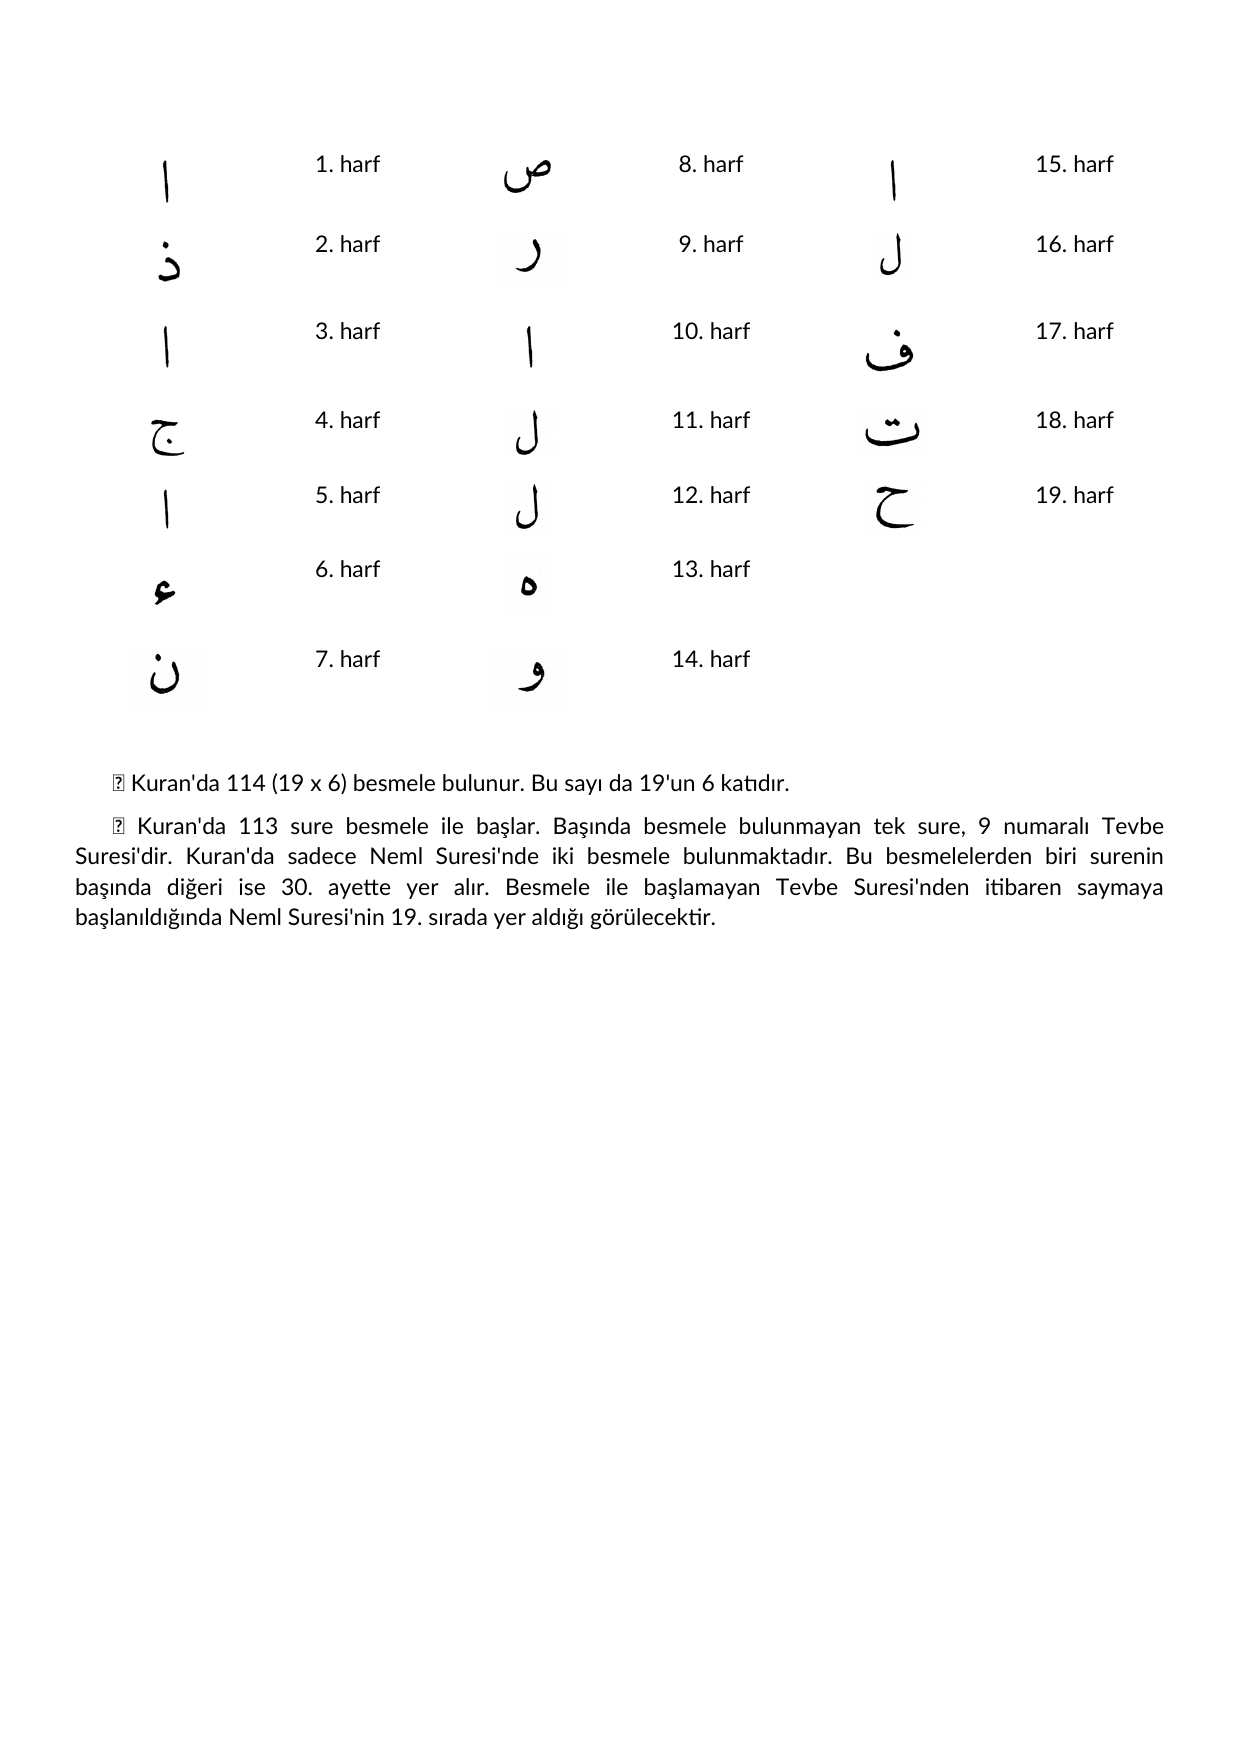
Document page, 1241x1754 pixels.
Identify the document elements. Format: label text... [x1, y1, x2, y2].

table_cell 6. harf [257, 555, 438, 645]
table_cell 4. harf [257, 406, 438, 481]
table_cell 12. harf [620, 481, 802, 555]
table_cell [438, 481, 620, 555]
text  Kuran'da 114 (19 x 6) besmele bulunur. Bu sayı da 19'un 6 katıdır. [75, 769, 1165, 797]
picture [139, 480, 193, 542]
table_cell 17. harf [984, 316, 1165, 406]
table_header 15. harf [984, 150, 1165, 229]
table_cell [438, 645, 620, 727]
picture [866, 229, 919, 280]
table_cell [802, 406, 983, 481]
table_cell [75, 406, 257, 481]
table_header [802, 150, 983, 229]
text  Kuran'da 113 sure besmele ile başlar. Başında besmele bulunmayan tek sure, 9 numaralı Tevbe Suresi'dir. Kuran'da sadece Neml Suresi'nde iki besmele bulunmaktadır. Bu besmelelerden biri surenin başında diğeri ise 30. ayette yer alır. Besmele ile başlamayan Tevbe Suresi'nden itibaren saymaya başlanıldığında Neml Suresi'nin 19. sırada yer aldığı görülecektir. [75, 812, 1165, 930]
table_header 8. harf [620, 150, 802, 229]
table_cell 18. harf [984, 406, 1165, 481]
table_cell [802, 645, 983, 727]
table_cell 10. harf [620, 316, 802, 406]
picture [491, 150, 567, 209]
table_cell [802, 229, 983, 316]
table_cell 13. harf [620, 555, 802, 645]
picture [486, 645, 572, 713]
table_cell 11. harf [620, 406, 802, 481]
picture [124, 554, 208, 633]
picture [501, 480, 557, 534]
picture [122, 229, 209, 304]
table_cell 7. harf [257, 645, 438, 727]
table_cell 16. harf [984, 229, 1165, 316]
table_cell [802, 555, 983, 645]
picture [860, 480, 925, 537]
table_cell [75, 645, 257, 727]
picture [865, 150, 921, 215]
table_cell [75, 481, 257, 555]
table_header 1. harf [257, 150, 438, 229]
picture [501, 316, 558, 382]
table_cell [75, 316, 257, 406]
table_cell 9. harf [620, 229, 802, 316]
table_cell 14. harf [620, 645, 802, 727]
table_cell [75, 229, 257, 316]
table_cell 2. harf [257, 229, 438, 316]
table_cell [802, 316, 983, 406]
table_cell [438, 555, 620, 645]
table_cell [438, 316, 620, 406]
picture [493, 229, 565, 287]
table_cell [438, 229, 620, 316]
table_cell 5. harf [257, 481, 438, 555]
picture [132, 406, 199, 468]
table_cell [984, 555, 1165, 645]
table_cell 19. harf [984, 481, 1165, 555]
picture [845, 316, 940, 394]
picture [856, 406, 930, 459]
table_cell [438, 406, 620, 481]
picture [136, 150, 195, 217]
table_header [438, 150, 620, 229]
table_header [75, 150, 257, 229]
table_cell 3. harf [257, 316, 438, 406]
picture [126, 645, 205, 714]
table_cell [75, 555, 257, 645]
table_cell [984, 645, 1165, 727]
picture [506, 554, 553, 618]
table_cell [802, 481, 983, 555]
picture [501, 406, 557, 460]
picture [137, 316, 194, 382]
